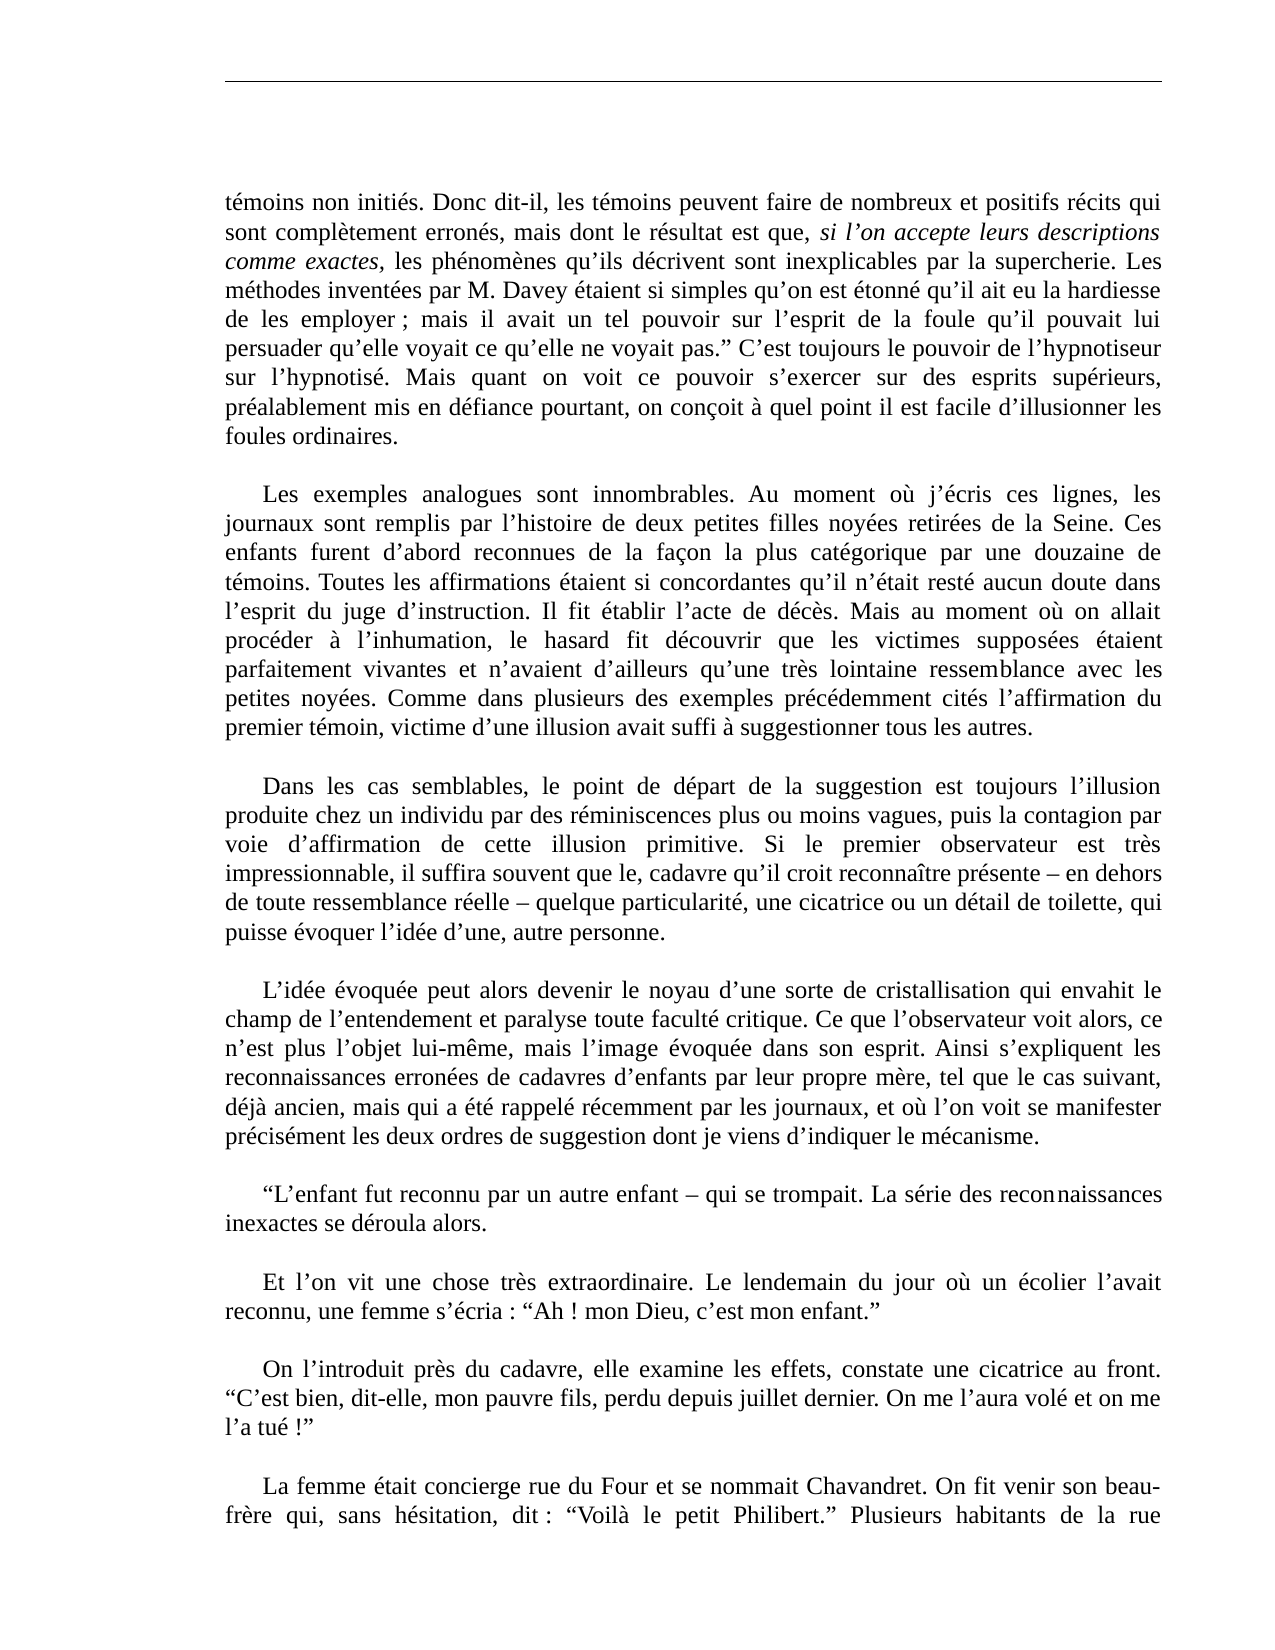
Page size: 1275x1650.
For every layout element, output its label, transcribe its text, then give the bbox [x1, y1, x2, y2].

text Les exemples analogues sont innombrables. Au moment où j’écris ces lignes, les journaux sont remplis par l’histoire de deux petites filles noyées retirées de la Seine. Ces enfants furent d’abord reconnues de la façon la plus catégorique par une douzaine de témoins. Toutes les affirmations étaient si concordantes qu’il n’était resté aucun doute dans l’esprit du juge d’instruction. Il fit établir l’acte de décès. Mais au moment où on allait procéder à l’inhumation, le hasard fit découvrir que les victimes suppo­sées étaient parfaitement vivantes et n’avaient d’ailleurs qu’une très lointaine ressem­blance avec les petites noyées. Comme dans plusieurs des exemples précédemment cités l’affirmation du premier témoin, victime d’une illusion avait suffi à suggestion­ner tous les autres. [225, 479, 1162, 742]
text L’idée évoquée peut alors devenir le noyau d’une sorte de cristallisation qui envahit le champ de l’entendement et paralyse toute faculté critique. Ce que l’observa­teur voit alors, ce n’est plus l’objet lui-même, mais l’image évoquée dans son esprit. Ainsi s’expliquent les reconnaissances erronées de cadavres d’enfants par leur propre mère, tel que le cas suivant, déjà ancien, mais qui a été rappelé récemment par les journaux, et où l’on voit se manifester précisément les deux ordres de suggestion dont je viens d’indiquer le mécanisme. [225, 975, 1162, 1150]
text La femme était concierge rue du Four et se nommait Chavandret. On fit venir son beau-frère qui, sans hésitation, dit : “Voilà le petit Philibert.” Plusieurs habitants de la rue [225, 1471, 1162, 1529]
text “L’enfant fut reconnu par un autre enfant – qui se trompait. La série des recon­naissances inexactes se déroula alors. [225, 1179, 1162, 1237]
text témoins non initiés. Donc dit-il, les témoins peuvent faire de nombreux et positifs récits qui sont complètement erronés, mais dont le résultat est que, si l’on accepte leurs descriptions comme exactes, les phénomènes qu’ils décrivent sont inexplicables par la supercherie. Les méthodes inventées par M. Davey étaient si simples qu’on est étonné qu’il ait eu la hardiesse de les employer ; mais il avait un tel pouvoir sur l’esprit de la foule qu’il pouvait lui persuader qu’elle voyait ce qu’elle ne voyait pas.” C’est toujours le pouvoir de l’hypnotiseur sur l’hypnotisé. Mais quant on voit ce pouvoir s’exercer sur des esprits supérieurs, préalablement mis en défiance pourtant, on conçoit à quel point il est facile d’illusionner les foules ordinaires. [225, 187, 1162, 450]
text On l’introduit près du cadavre, elle examine les effets, constate une cicatrice au front. “C’est bien, dit-elle, mon pauvre fils, perdu depuis juillet dernier. On me l’aura volé et on me l’a tué !” [225, 1354, 1162, 1442]
text Et l’on vit une chose très extraordinaire. Le lendemain du jour où un écolier l’avait reconnu, une femme s’écria : “Ah ! mon Dieu, c’est mon enfant.” [225, 1267, 1162, 1325]
text Dans les cas semblables, le point de départ de la suggestion est toujours l’illusion produite chez un individu par des réminiscences plus ou moins vagues, puis la contagion par voie d’affirmation de cette illusion primitive. Si le premier observateur est très impressionnable, il suffira souvent que le, cadavre qu’il croit reconnaître présente – en dehors de toute ressemblance réelle – quelque particularité, une cica­trice ou un détail de toilette, qui puisse évoquer l’idée d’une, autre personne. [225, 771, 1162, 946]
